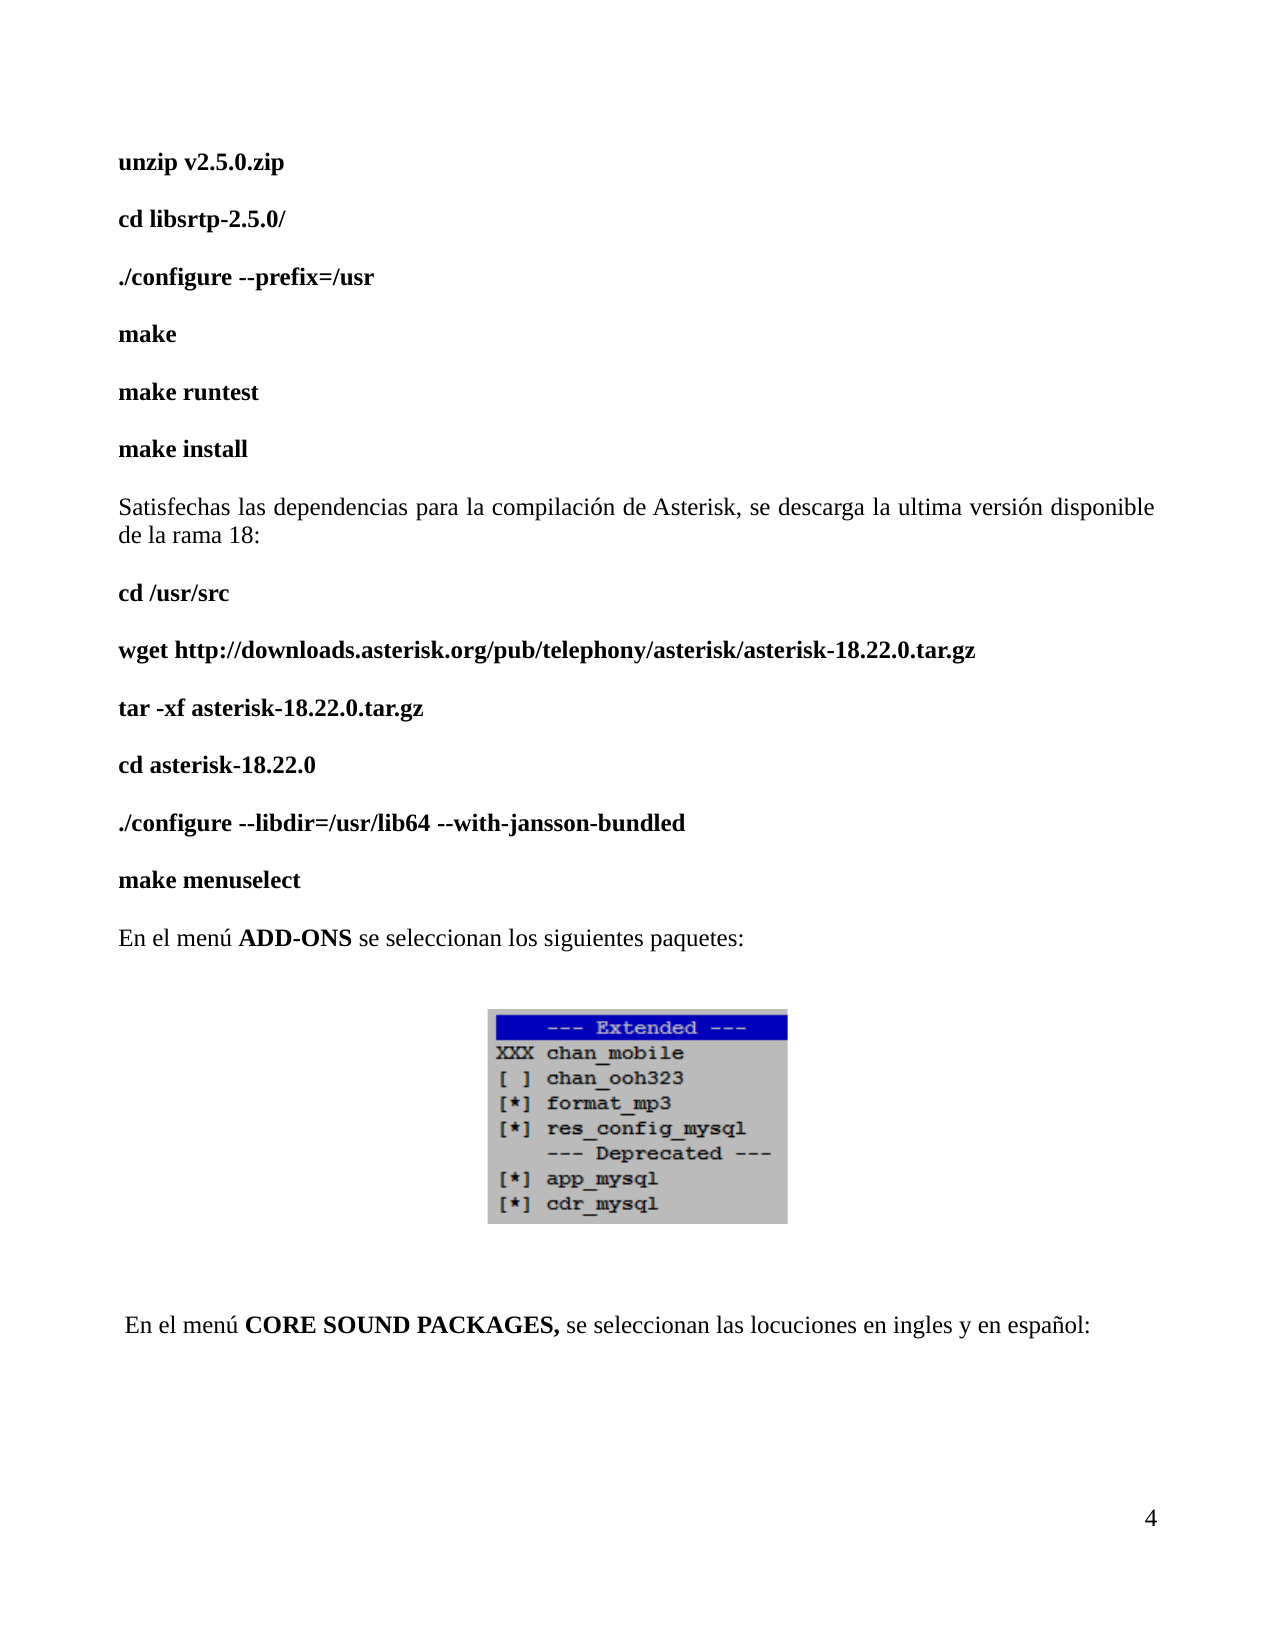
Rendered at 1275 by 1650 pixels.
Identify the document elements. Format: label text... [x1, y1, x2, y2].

text Satisfechas las dependencias para la compilación de Asterisk, se descarga la ultima versión disponible de la rama 18: [118, 492, 1157, 549]
text En el menú ADD-ONS se seleccionan los siguientes paquetes: [118, 923, 1157, 952]
text make menuselect [118, 866, 1157, 894]
text ./configure --prefix=/usr [118, 262, 1157, 291]
text En el menú CORE SOUND PACKAGES, se seleccionan las locuciones en ingles y en español: [118, 1310, 1157, 1338]
text wget http://downloads.asterisk.org/pub/telephony/asterisk/asterisk-18.22.0.tar.gz [118, 636, 1157, 664]
text make [118, 319, 1157, 348]
picture [487, 1009, 788, 1224]
text cd libsrtp-2.5.0/ [118, 204, 1157, 233]
text make install [118, 434, 1157, 463]
text cd asterisk-18.22.0 [118, 751, 1157, 779]
text ./configure --libdir=/usr/lib64 --with-jansson-bundled [118, 808, 1157, 837]
text make runtest [118, 377, 1157, 406]
text tar -xf asterisk-18.22.0.tar.gz [118, 693, 1157, 722]
text unzip v2.5.0.zip [118, 147, 1157, 176]
text cd /usr/src [118, 578, 1157, 607]
